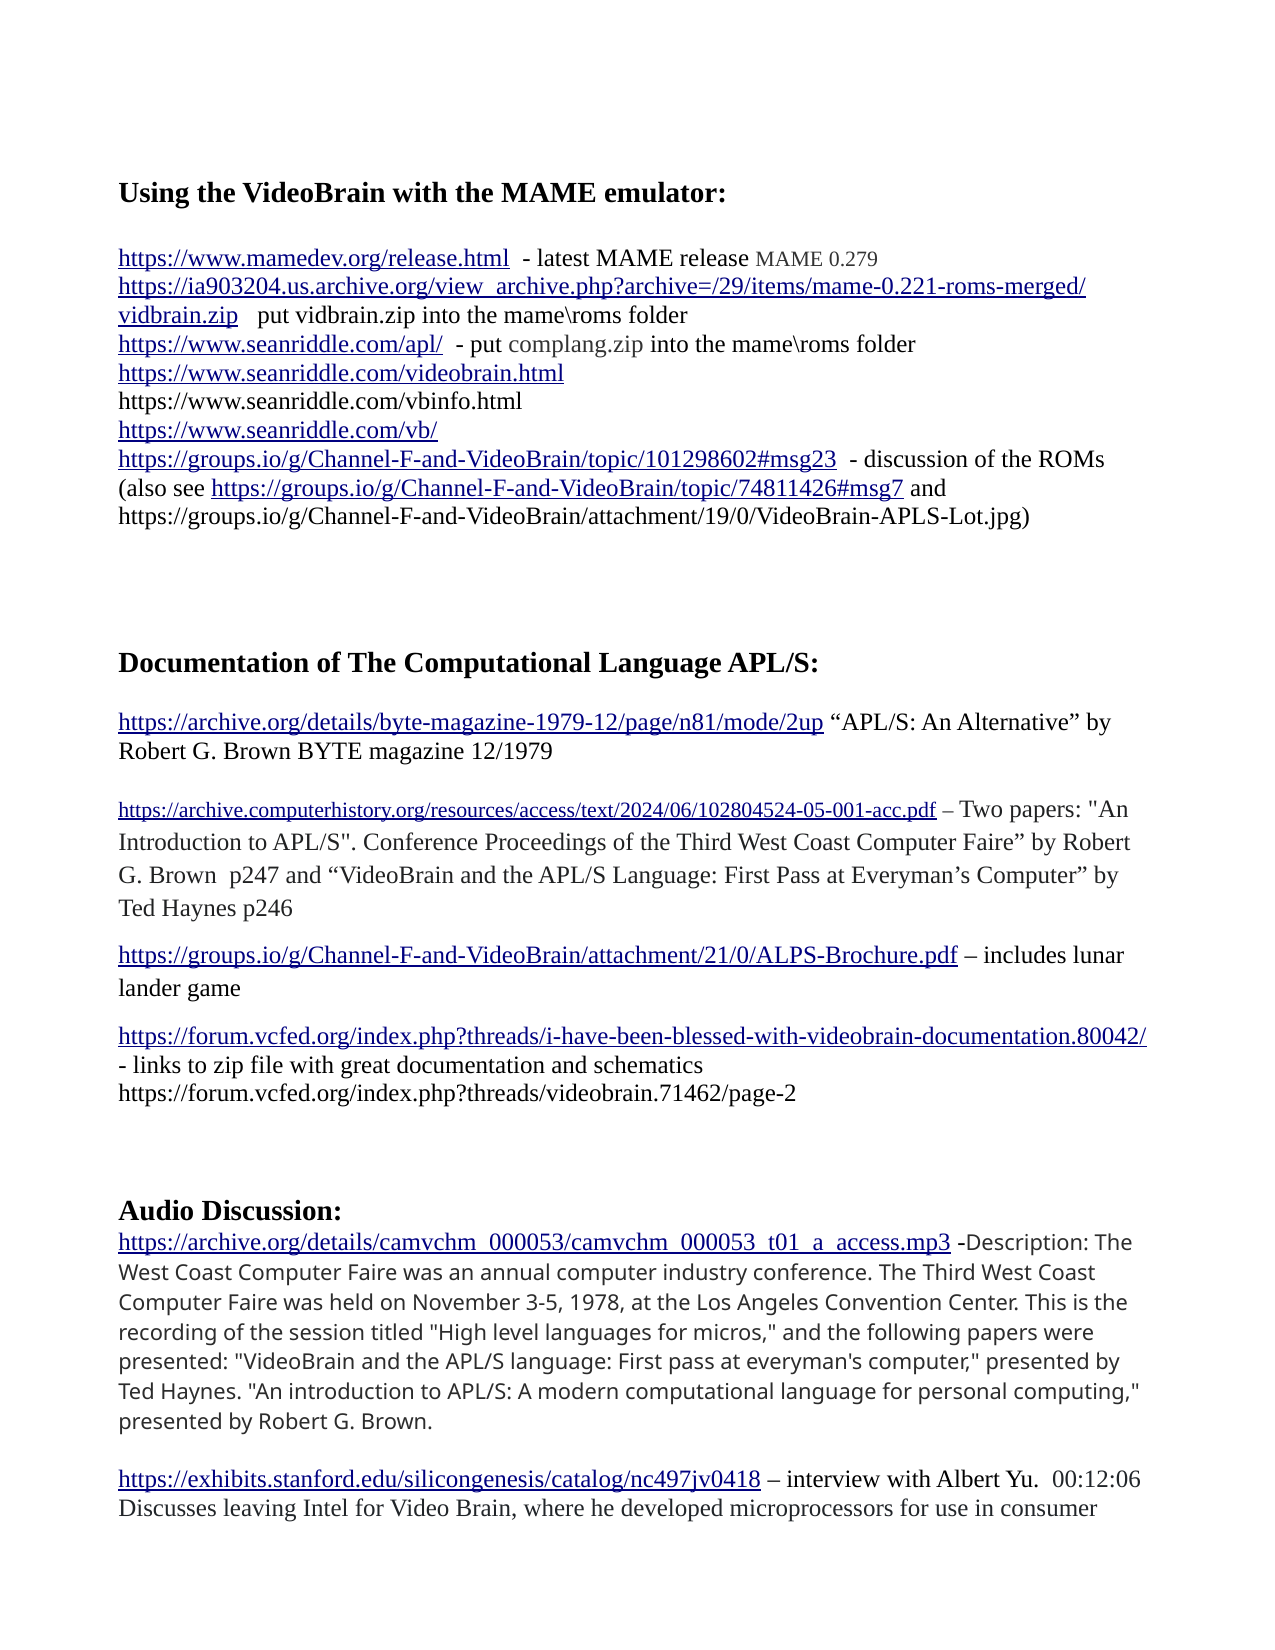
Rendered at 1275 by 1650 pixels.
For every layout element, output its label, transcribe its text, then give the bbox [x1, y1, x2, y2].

text https://archive.computerhistory.org/resources/access/text/2024/06/102804524-05-001-acc.pdf – Two papers: "An Introduction to APL/S". Conference Proceedings of the Third West Coast Computer Faire” by Robert G. Brown p247 and “VideoBrain and the APL/S Language: First Pass at Everyman’s Computer” by Ted Haynes p246 [118, 794, 1157, 922]
text https://www.mamedev.org/release.html - latest MAME release MAME 0.279 [118, 243, 1157, 271]
text https://www.seanriddle.com/vbinfo.html [118, 386, 1157, 415]
text https://exhibits.stanford.edu/silicongenesis/catalog/nc497jv0418 – interview with Albert Yu. 00:12:06 Discusses leaving Intel for Video Brain, where he developed microprocessors for use in consumer [118, 1464, 1157, 1522]
text Audio Discussion: [118, 1193, 1157, 1227]
text Using the VideoBrain with the MAME emulator: [118, 176, 1157, 209]
text https://www.seanriddle.com/videobrain.html [118, 358, 1157, 386]
text https://www.seanriddle.com/vb/ [118, 415, 1157, 444]
text https://forum.vcfed.org/index.php?threads/i-have-been-blessed-with-videobrain-documentation.80042/ - links to zip file with great documentation and schematics [118, 1021, 1157, 1078]
text https://www.seanriddle.com/apl/ - put complang.zip into the mame\roms folder [118, 329, 1157, 358]
text https://ia903204.us.archive.org/view_archive.php?archive=/29/items/mame-0.221-roms-merged/vidbrain.zip put vidbrain.zip into the mame\roms folder [118, 271, 1157, 329]
text https://archive.org/details/camvchm_000053/camvchm_000053_t01_a_access.mp3 -Description: The West Coast Computer Faire was an annual computer industry conference. The Third West Coast Computer Faire was held on November 3-5, 1978, at the Los Angeles Convention Center. This is the recording of the session titled "High level languages for micros," and the following papers were presented: "VideoBrain and the APL/S language: First pass at everyman's computer," presented by Ted Haynes. "An introduction to APL/S: A modern computational language for personal computing," presented by Robert G. Brown. [118, 1227, 1157, 1436]
text (also see https://groups.io/g/Channel-F-and-VideoBrain/topic/74811426#msg7 and https://groups.io/g/Channel-F-and-VideoBrain/attachment/19/0/VideoBrain-APLS-Lot.jpg) [118, 473, 1157, 530]
text https://archive.org/details/byte-magazine-1979-12/page/n81/mode/2up “APL/S: An Alternative” by Robert G. Brown BYTE magazine 12/1979 [118, 707, 1157, 765]
text Documentation of The Computational Language APL/S: [118, 645, 1157, 679]
text https://groups.io/g/Channel-F-and-VideoBrain/topic/101298602#msg23 - discussion of the ROMs [118, 444, 1157, 473]
text https://forum.vcfed.org/index.php?threads/videobrain.71462/page-2 [118, 1078, 1157, 1107]
text https://groups.io/g/Channel-F-and-VideoBrain/attachment/21/0/ALPS-Brochure.pdf – includes lunar lander game [118, 940, 1157, 1002]
